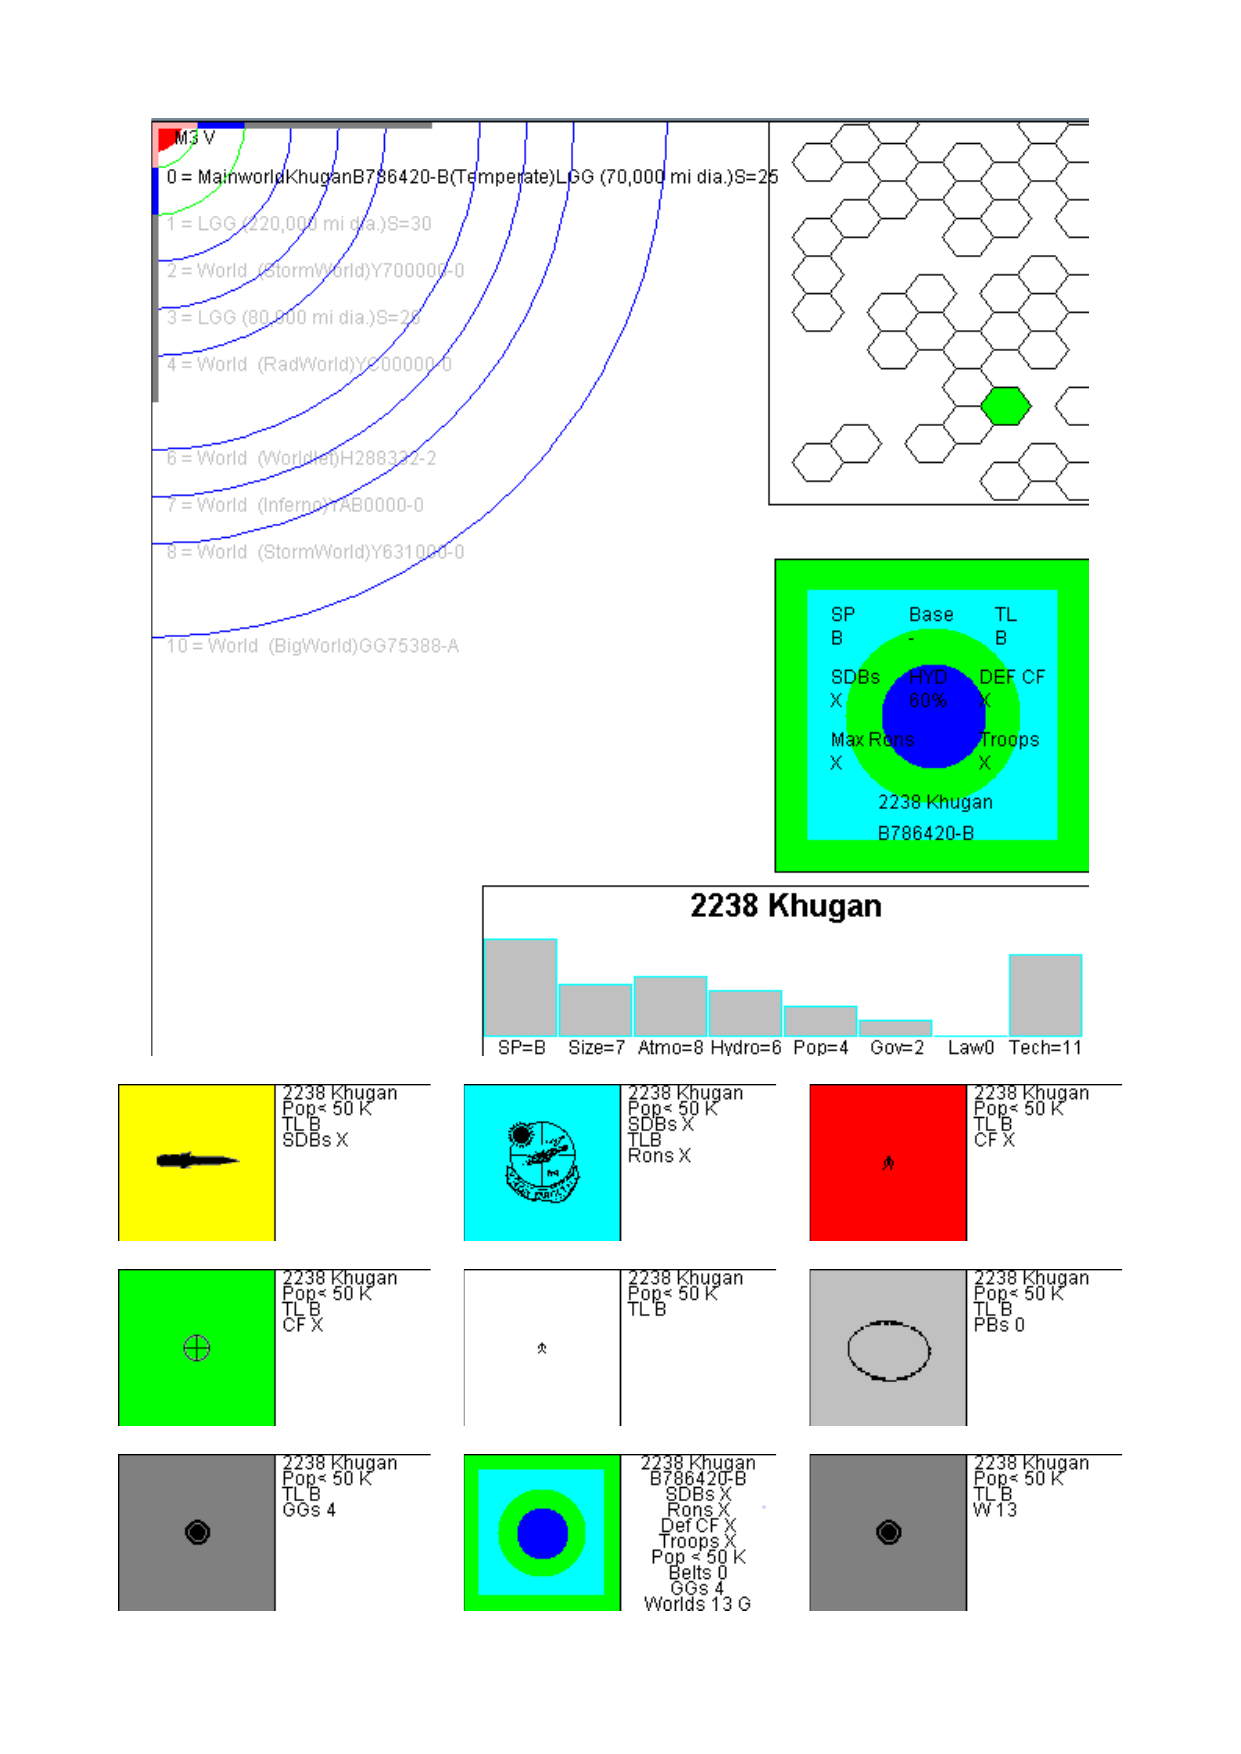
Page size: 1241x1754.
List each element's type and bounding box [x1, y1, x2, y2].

picture [463, 1454, 777, 1611]
picture [151, 118, 1089, 1056]
picture [463, 1269, 777, 1426]
picture [809, 1269, 1123, 1426]
picture [118, 1269, 431, 1426]
picture [809, 1084, 1123, 1241]
picture [463, 1084, 777, 1241]
picture [118, 1084, 431, 1241]
picture [118, 1454, 431, 1611]
picture [809, 1454, 1123, 1611]
